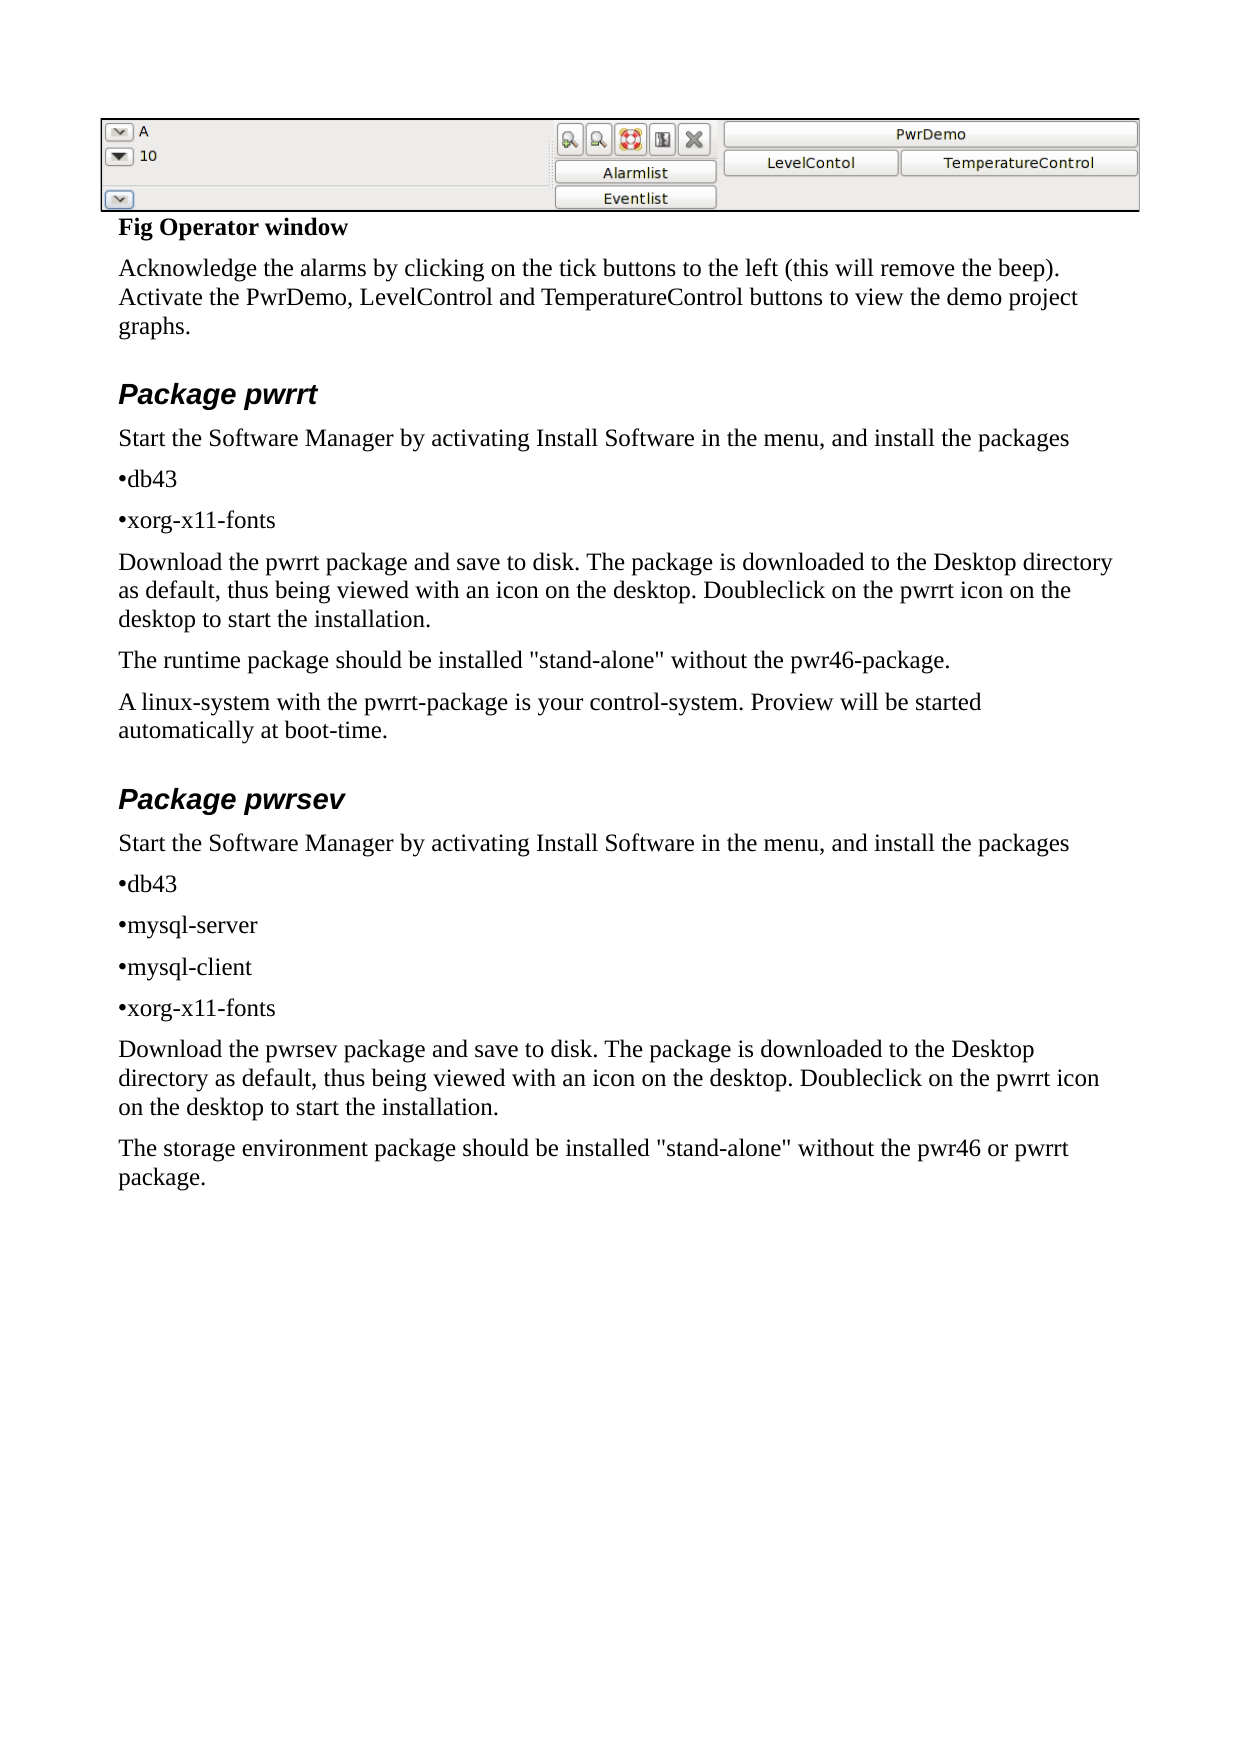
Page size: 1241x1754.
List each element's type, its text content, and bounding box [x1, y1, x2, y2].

subtitle Package pwrsev [118, 782, 1122, 815]
text Download the pwrrt package and save to disk. The package is downloaded to the Desktop directory as default, thus being viewed with an icon on the desktop. Doubleclick on the pwrrt icon on the desktop to start the installation. [118, 547, 1122, 633]
list db43 [118, 869, 1122, 898]
text Start the Software Manager by activating Install Software in the menu, and install the packages [118, 423, 1122, 452]
list xorg-x11-fonts [118, 993, 1122, 1022]
list mysql-server [118, 910, 1122, 939]
picture [100, 118, 1140, 212]
text Acknowledge the alarms by clicking on the tick buttons to the left (this will remove the beep). Activate the PwrDemo, LevelControl and TemperatureControl buttons to view the demo project graphs. [118, 253, 1122, 339]
text Download the pwrsev package and save to disk. The package is downloaded to the Desktop directory as default, thus being viewed with an icon on the desktop. Doubleclick on the pwrrt icon on the desktop to start the installation. [118, 1034, 1122, 1120]
text Fig Operator window [118, 212, 1122, 241]
list xorg-x11-fonts [118, 506, 1122, 534]
text The storage environment package should be installed "stand-alone" without the pwr46 or pwrrt package. [118, 1133, 1122, 1190]
text Start the Software Manager by activating Install Software in the menu, and install the packages [118, 828, 1122, 857]
text The runtime package should be installed "stand-alone" without the pwr46-package. [118, 646, 1122, 674]
list db43 [118, 464, 1122, 493]
list mysql-client [118, 952, 1122, 980]
text A linux-system with the pwrrt-package is your control-system. Proview will be started automatically at boot-time. [118, 687, 1122, 744]
subtitle Package pwrrt [118, 377, 1122, 411]
